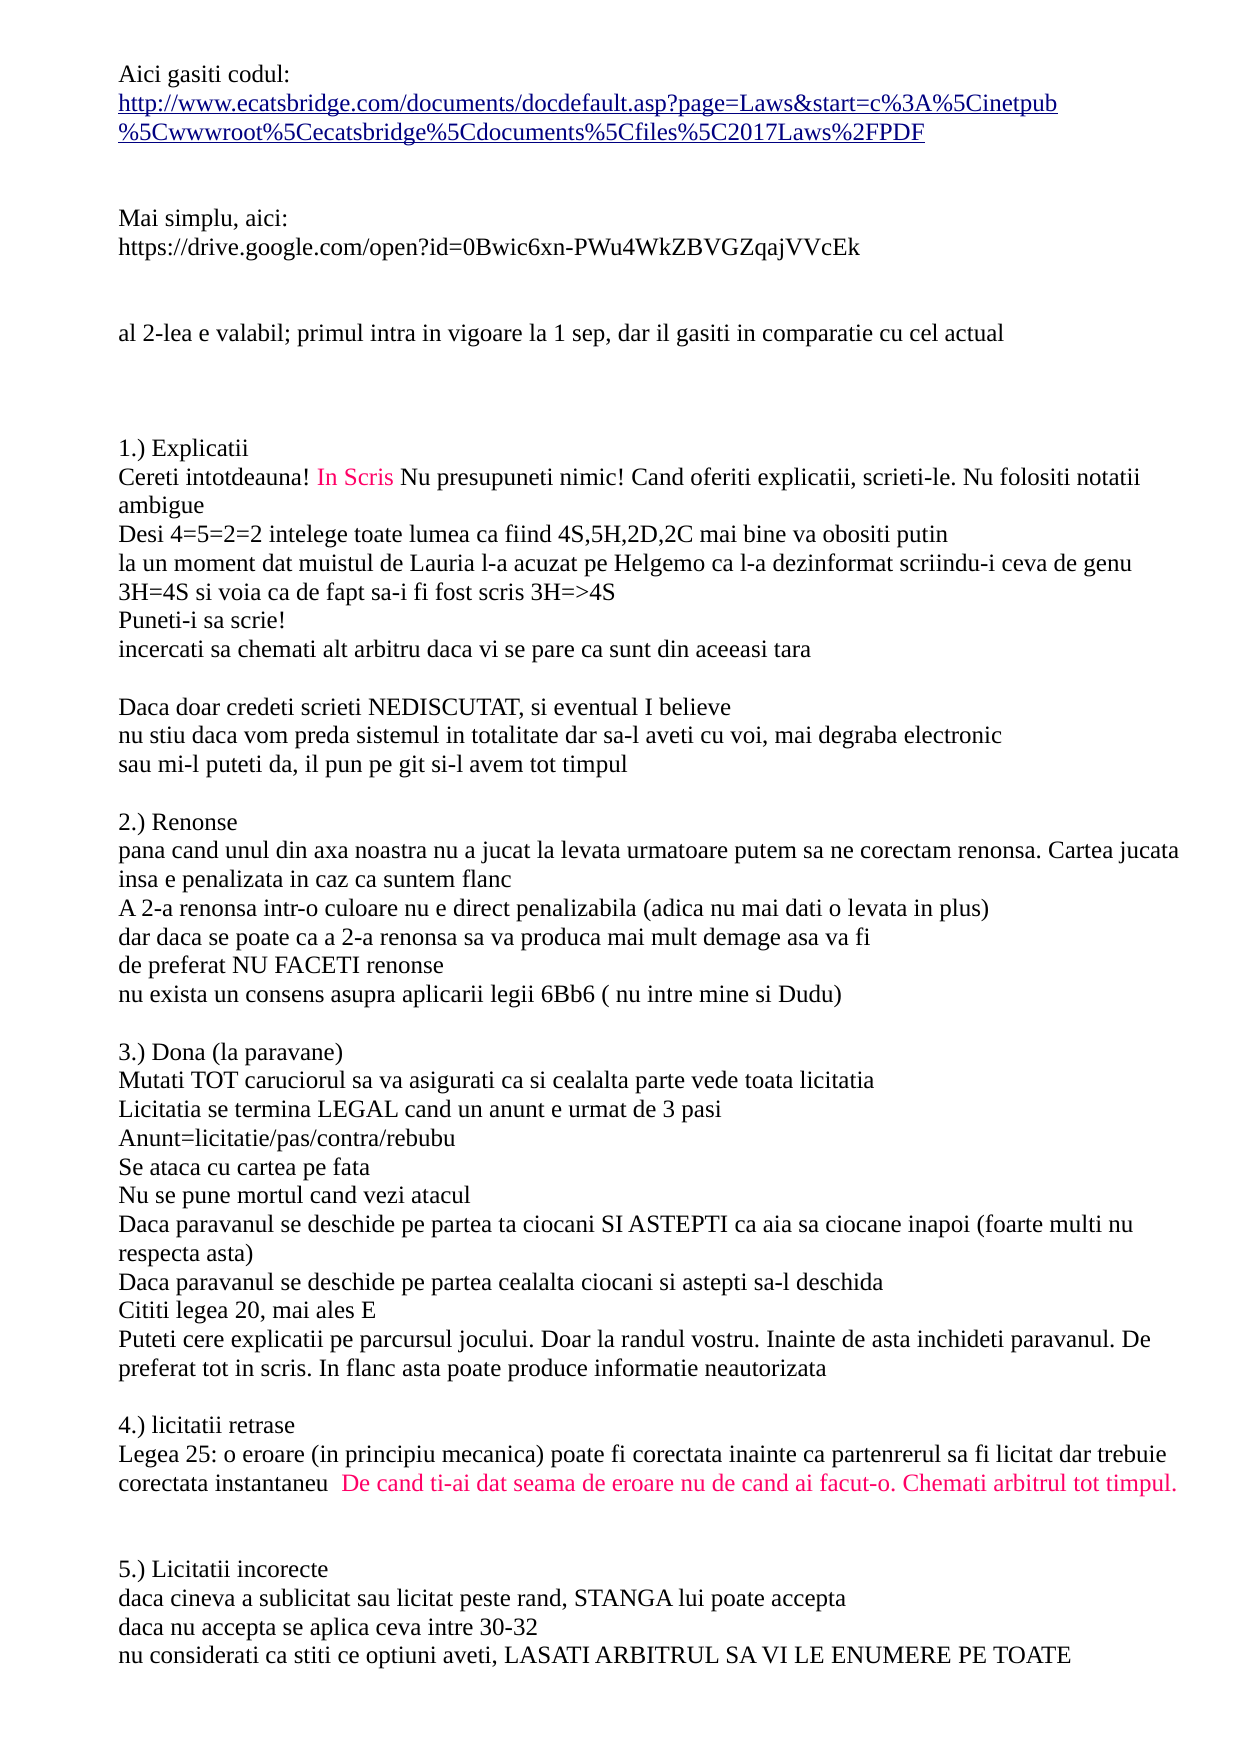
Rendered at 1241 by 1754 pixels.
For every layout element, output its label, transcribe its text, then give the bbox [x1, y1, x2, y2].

text Cititi legea 20, mai ales E [118, 1295, 1181, 1324]
text Puteti cere explicatii pe parcursul jocului. Doar la randul vostru. Inainte de asta inchideti paravanul. De preferat tot in scris. In flanc asta poate produce informatie neautorizata [118, 1324, 1181, 1382]
text nu stiu daca vom preda sistemul in totalitate dar sa-l aveti cu voi, mai degraba electronic [118, 720, 1181, 749]
text la un moment dat muistul de Lauria l-a acuzat pe Helgemo ca l-a dezinformat scriindu-i ceva de genu 3H=4S si voia ca de fapt sa-i fi fost scris 3H=>4S [118, 548, 1181, 605]
text Mai simplu, aici: [118, 203, 1181, 232]
text A 2-a renonsa intr-o culoare nu e direct penalizabila (adica nu mai dati o levata in plus) [118, 893, 1181, 922]
text 3.) Dona (la paravane) [118, 1037, 1181, 1065]
text de preferat NU FACETI renonse [118, 950, 1181, 979]
text daca nu accepta se aplica ceva intre 30-32 [118, 1612, 1181, 1640]
text Daca paravanul se deschide pe partea cealalta ciocani si astepti sa-l deschida [118, 1267, 1181, 1295]
text https://drive.google.com/open?id=0Bwic6xn-PWu4WkZBVGZqajVVcEk [118, 232, 1181, 260]
text daca cineva a sublicitat sau licitat peste rand, STANGA lui poate accepta [118, 1583, 1181, 1612]
text Anunt=licitatie/pas/contra/rebubu [118, 1123, 1181, 1152]
text Cereti intotdeauna! In Scris Nu presupuneti nimic! Cand oferiti explicatii, scrieti-le. Nu folositi notatii ambigue [118, 462, 1181, 519]
text 2.) Renonse [118, 807, 1181, 835]
text incercati sa chemati alt arbitru daca vi se pare ca sunt din aceeasi tara [118, 634, 1181, 663]
text Legea 25: o eroare (in principiu mecanica) poate fi corectata inainte ca partenrerul sa fi licitat dar trebuie corectata instantaneu De cand ti-ai dat seama de eroare nu de cand ai facut-o. Chemati arbitrul tot timpul. [118, 1439, 1181, 1497]
text nu exista un consens asupra aplicarii legii 6Bb6 ( nu intre mine si Dudu) [118, 979, 1181, 1008]
text 4.) licitatii retrase [118, 1410, 1181, 1439]
text Daca paravanul se deschide pe partea ta ciocani SI ASTEPTI ca aia sa ciocane inapoi (foarte multi nu respecta asta) [118, 1209, 1181, 1267]
text Desi 4=5=2=2 intelege toate lumea ca fiind 4S,5H,2D,2C mai bine va obositi putin [118, 519, 1181, 548]
text Mutati TOT caruciorul sa va asigurati ca si cealalta parte vede toata licitatia [118, 1065, 1181, 1094]
text Licitatia se termina LEGAL cand un anunt e urmat de 3 pasi [118, 1094, 1181, 1123]
text al 2-lea e valabil; primul intra in vigoare la 1 sep, dar il gasiti in comparatie cu cel actual [118, 318, 1181, 347]
text http://www.ecatsbridge.com/documents/docdefault.asp?page=Laws&start=c%3A%5Cinetpub%5Cwwwroot%5Cecatsbridge%5Cdocuments%5Cfiles%5C2017Laws%2FPDF [118, 88, 1181, 145]
text Aici gasiti codul: [118, 59, 1181, 88]
text sau mi-l puteti da, il pun pe git si-l avem tot timpul [118, 749, 1181, 778]
text Se ataca cu cartea pe fata [118, 1152, 1181, 1180]
text 5.) Licitatii incorecte [118, 1554, 1181, 1583]
text 1.) Explicatii [118, 433, 1181, 462]
text dar daca se poate ca a 2-a renonsa sa va produca mai mult demage asa va fi [118, 922, 1181, 950]
text pana cand unul din axa noastra nu a jucat la levata urmatoare putem sa ne corectam renonsa. Cartea jucata insa e penalizata in caz ca suntem flanc [118, 835, 1181, 893]
text Puneti-i sa scrie! [118, 605, 1181, 634]
text nu considerati ca stiti ce optiuni aveti, LASATI ARBITRUL SA VI LE ENUMERE PE TOATE [118, 1640, 1181, 1669]
text Daca doar credeti scrieti NEDISCUTAT, si eventual I believe [118, 692, 1181, 720]
text Nu se pune mortul cand vezi atacul [118, 1180, 1181, 1209]
